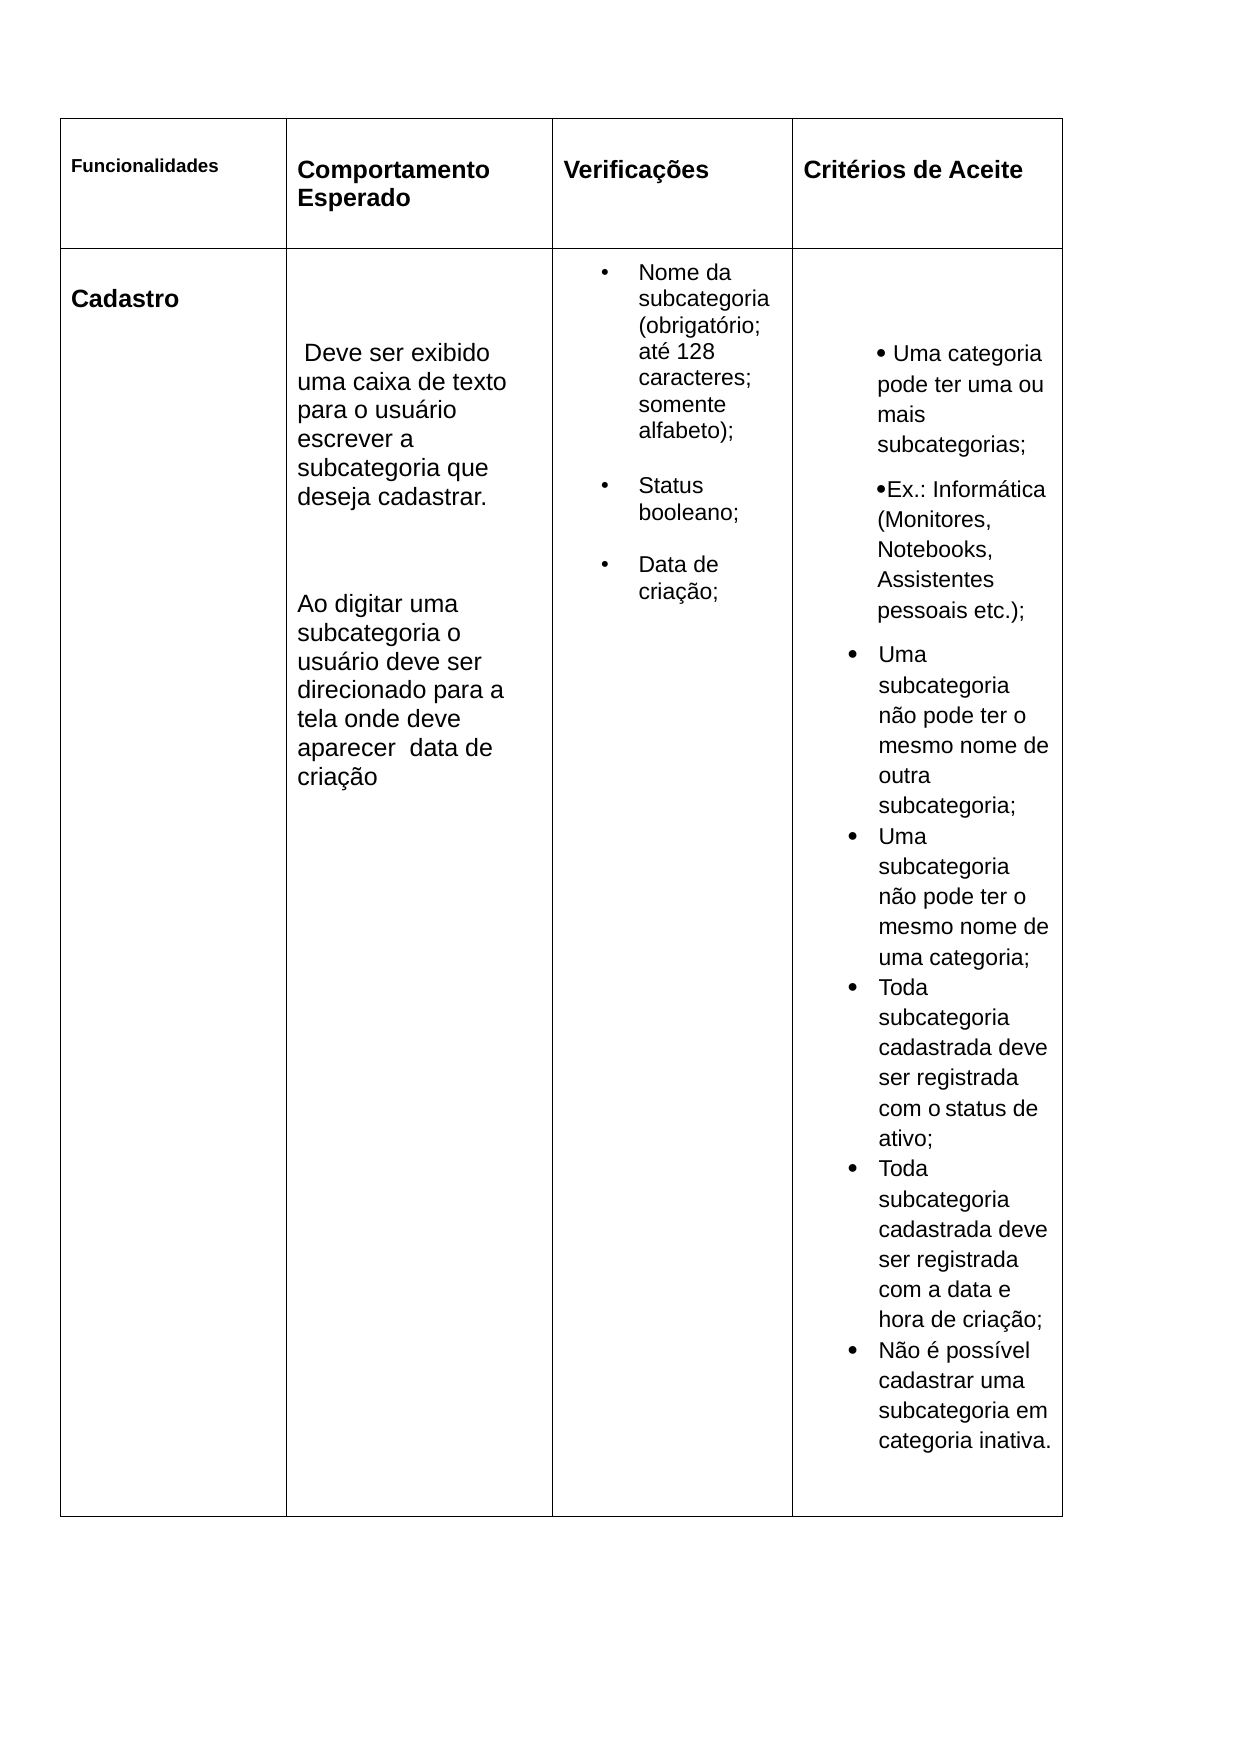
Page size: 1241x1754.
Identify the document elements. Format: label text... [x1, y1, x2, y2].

table_cell Nome da subcategoria (obrigatório; até 128 caracteres; somente alfabeto); Status booleano; Data de criação; [553, 249, 792, 1516]
table_cell Cadastro [61, 249, 286, 1516]
table_header Critérios de Aceite [793, 119, 1062, 247]
table_header Verificações [553, 119, 792, 247]
table_cell Deve ser exibido uma caixa de texto para o usuário escrever a subcategoria que deseja cadastrar. Ao digitar uma subcategoria o usuário deve ser direcionado para a tela onde deve aparecer data de criação [287, 249, 552, 1516]
table_cell Uma categoria pode ter uma ou mais subcategorias; Ex.: Informática (Monitores, Notebooks, Assistentes pessoais etc.); Uma subcategoria não pode ter o mesmo nome de outra subcategoria; Uma subcategoria não pode ter o mesmo nome de uma categoria; Toda subcategoria cadastrada deve ser registrada com o status de ativo; Toda subcategoria cadastrada deve ser registrada com a data e hora de criação; Não é possível cadastrar uma subcategoria em categoria inativa. [793, 249, 1062, 1516]
table_header Funcionalidades [61, 119, 286, 247]
table_header Comportamento Esperado [287, 119, 552, 247]
